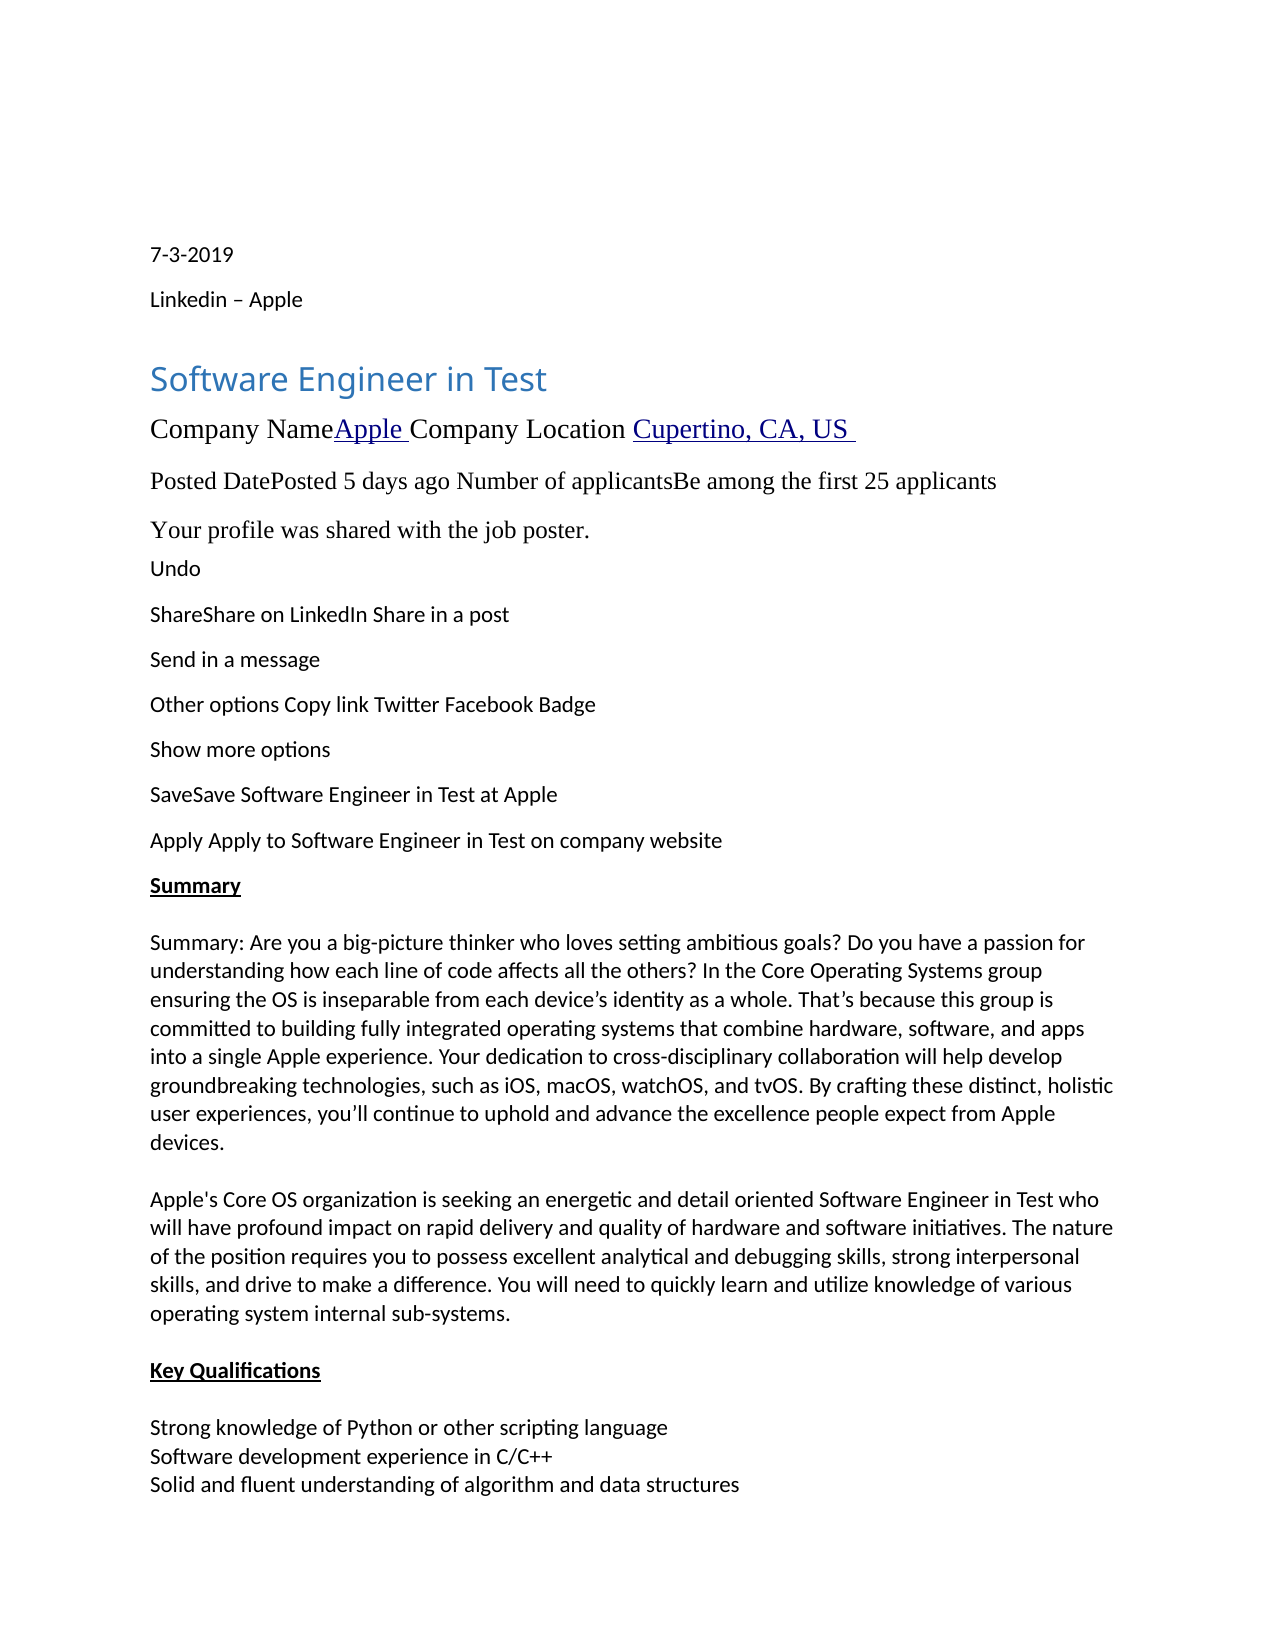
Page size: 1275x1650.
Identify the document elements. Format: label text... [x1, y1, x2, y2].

text Other options Copy link Twitter Facebook Badge [150, 690, 1125, 718]
text Your profile was shared with the job poster. [150, 515, 1125, 544]
text 7-3-2019 [150, 240, 1125, 268]
text Summary Summary: Are you a big-picture thinker who loves setting ambitious goals? Do you have a passion for understanding how each line of code affects all the others? In the Core Operating Systems group ensuring the OS is inseparable from each device’s identity as a whole. That’s because this group is committed to building fully integrated operating systems that combine hardware, software, and apps into a single Apple experience. Your dedication to cross-disciplinary collaboration will help develop groundbreaking technologies, such as iOS, macOS, watchOS, and tvOS. By crafting these distinct, holistic user experiences, you’ll continue to uphold and advance the excellence people expect from Apple devices. Apple's Core OS organization is seeking an energetic and detail oriented Software Engineer in Test who will have profound impact on rapid delivery and quality of hardware and software initiatives. The nature of the position requires you to possess excellent analytical and debugging skills, strong interpersonal skills, and drive to make a difference. You will need to quickly learn and utilize knowledge of various operating system internal sub-systems. Key Qualifications Strong knowledge of Python or other scripting language Software development experience in C/C++ Solid and fluent understanding of algorithm and data structures [150, 871, 1125, 1498]
text Apply Apply to Software Engineer in Test on company website [150, 826, 1125, 854]
text Send in a message [150, 645, 1125, 673]
text Linkedin – Apple [150, 286, 1125, 314]
subtitle Software Engineer in Test [150, 356, 1125, 401]
text Posted DatePosted 5 days ago Number of applicantsBe among the first 25 applicants [150, 466, 1125, 494]
text SaveSave Software Engineer in Test at Apple [150, 781, 1125, 808]
text Show more options [150, 735, 1125, 763]
text ShareShare on LinkedIn Share in a post [150, 600, 1125, 628]
text Undo [150, 554, 1125, 582]
subtitle Company NameApple Company Location Cupertino, CA, US [150, 412, 1125, 445]
